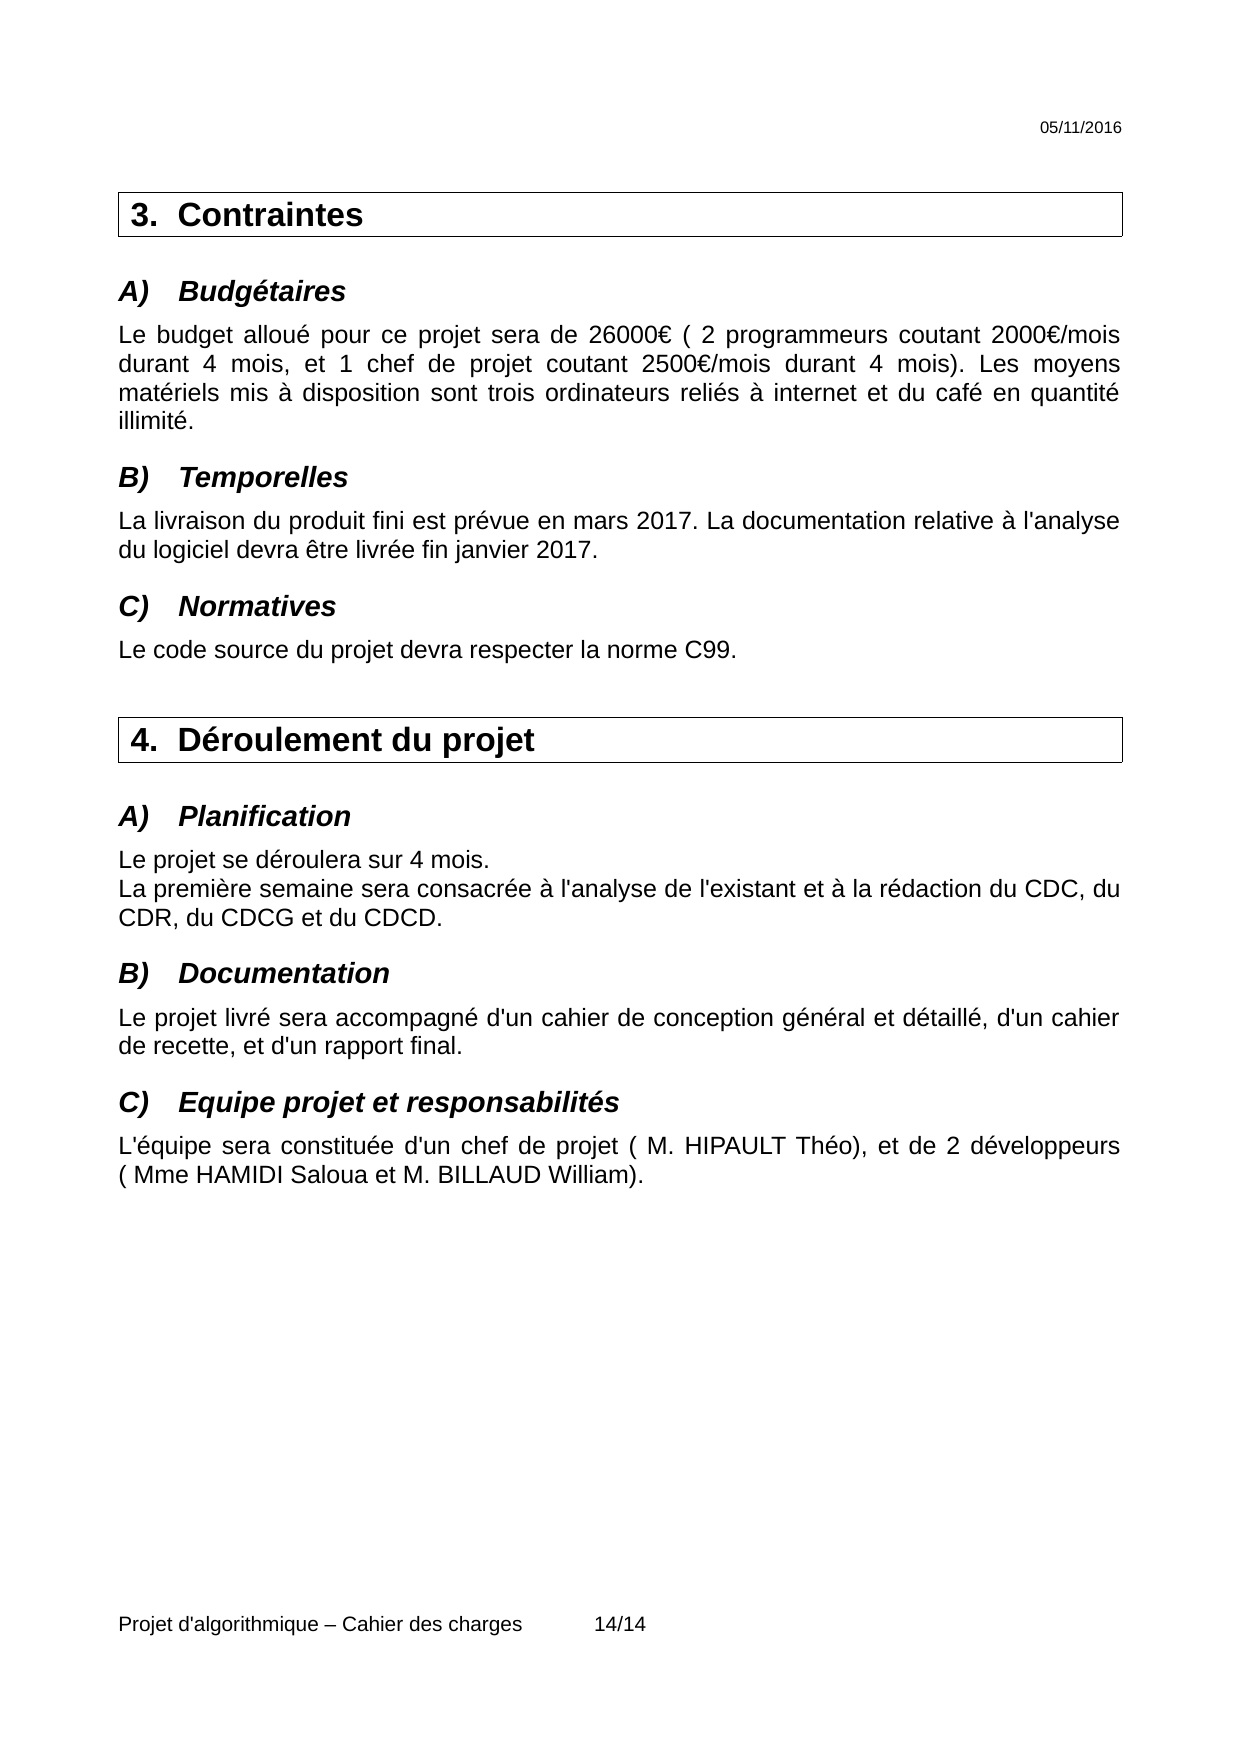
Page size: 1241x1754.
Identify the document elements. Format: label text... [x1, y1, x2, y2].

text Le budget alloué pour ce projet sera de 26000€ ( 2 programmeurs coutant 2000€/mois durant 4 mois, et 1 chef de projet coutant 2500€/mois durant 4 mois). Les moyens matériels mis à disposition sont trois ordinateurs reliés à internet et du café en quantité illimité. [118, 320, 1122, 435]
subtitle Planification [118, 799, 1122, 833]
text Le projet livré sera accompagné d'un cahier de conception général et détaillé, d'un cahier de recette, et d'un rapport final. [118, 1003, 1122, 1060]
text La livraison du produit fini est prévue en mars 2017. La documentation relative à l'analyse du logiciel devra être livrée fin janvier 2017. [118, 506, 1122, 563]
subtitle Normatives [118, 588, 1122, 622]
subtitle Equipe projet et responsabilités [118, 1085, 1122, 1119]
text Le code source du projet devra respecter la norme C99. [118, 634, 1122, 663]
subtitle Documentation [118, 957, 1122, 990]
subtitle Déroulement du projet [119, 718, 1122, 762]
text Le projet se déroulera sur 4 mois. [118, 845, 1122, 874]
subtitle Temporelles [118, 460, 1122, 493]
subtitle Budgétaires [118, 274, 1122, 307]
text L'équipe sera constituée d'un chef de projet ( M. HIPAULT Théo), et de 2 développeurs ( Mme HAMIDI Saloua et M. BILLAUD William). [118, 1131, 1122, 1189]
text La première semaine sera consacrée à l'analyse de l'existant et à la rédaction du CDC, du CDR, du CDCG et du CDCD. [118, 874, 1122, 932]
subtitle Contraintes [119, 193, 1122, 236]
